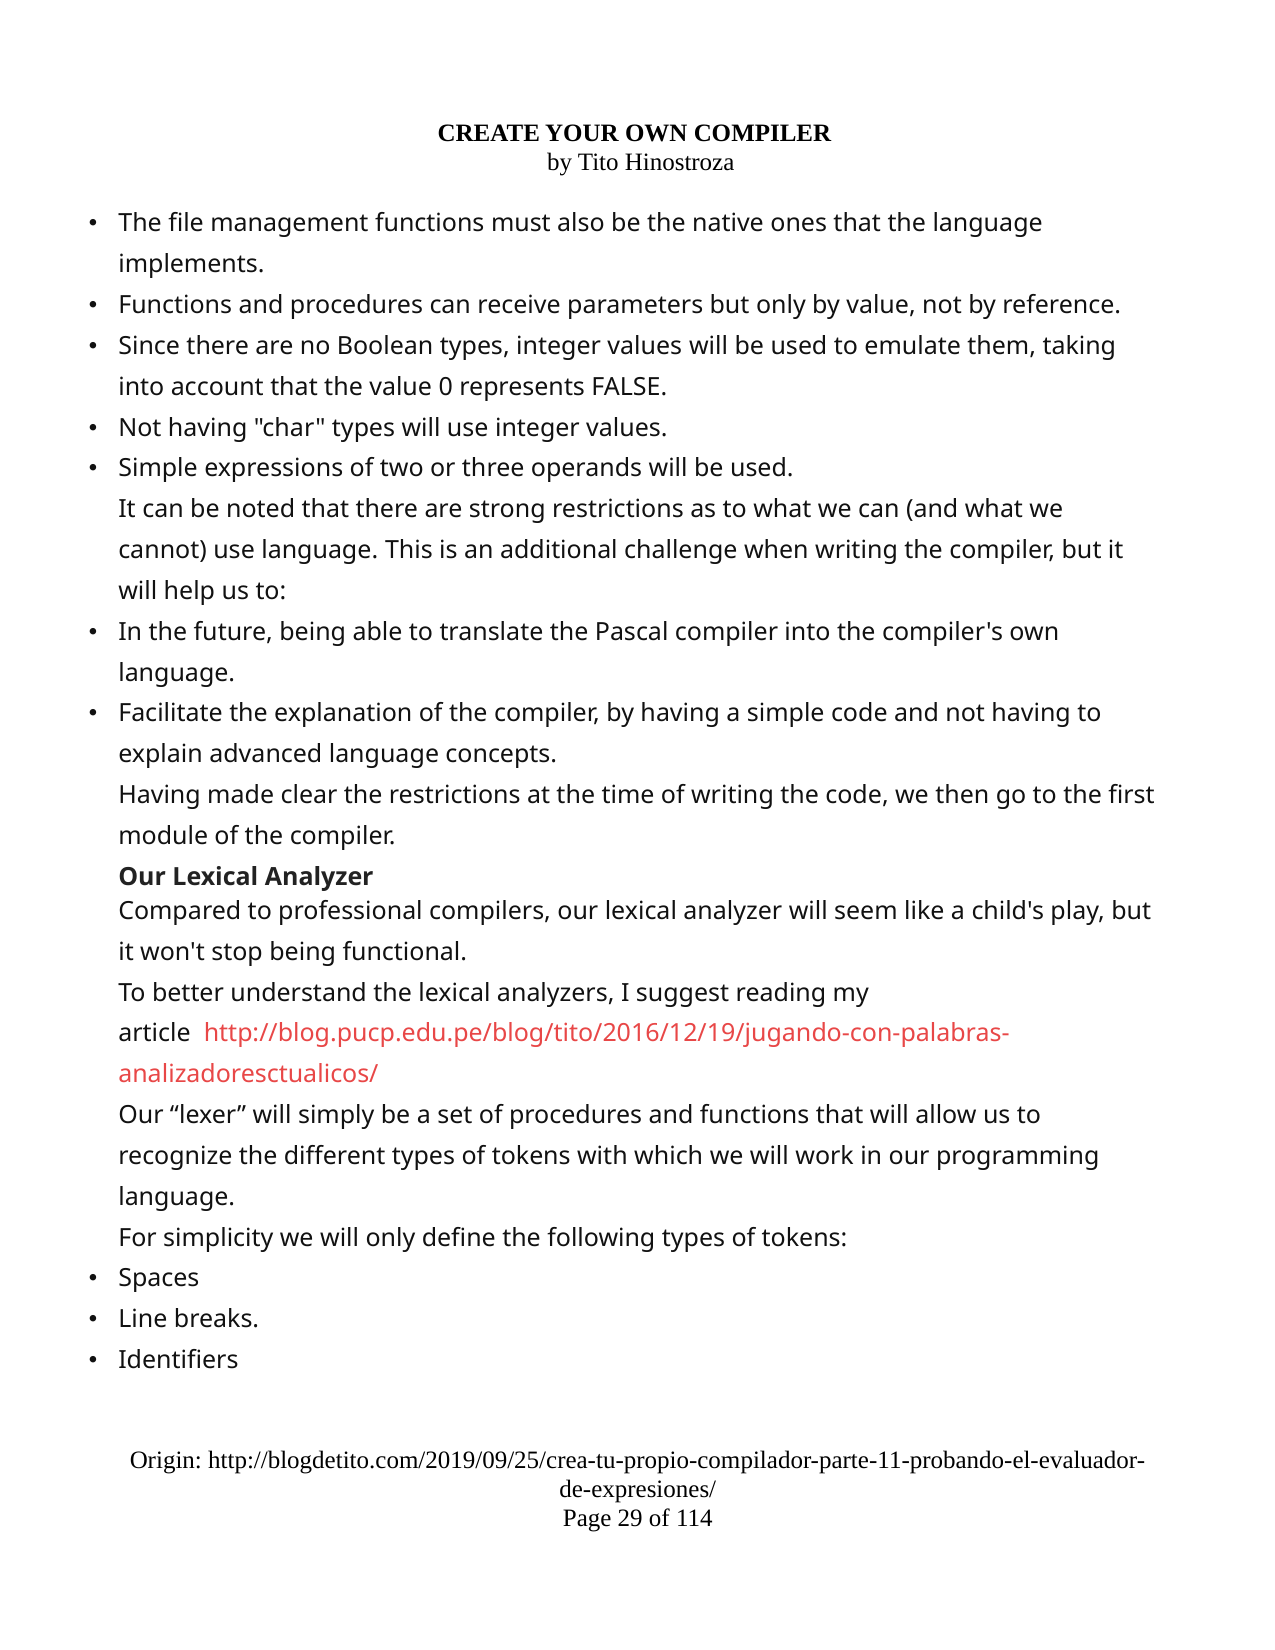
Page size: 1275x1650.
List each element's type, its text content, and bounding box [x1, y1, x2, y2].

list The file management functions must also be the native ones that the language implements. [118, 205, 1157, 280]
text It can be noted that there are strong restrictions as to what we can (and what we cannot) use language. This is an additional challenge when writing the compiler, but it will help us to: [118, 491, 1157, 607]
text To better understand the lexical analyzers, I suggest reading my article http://blog.pucp.edu.pe/blog/tito/2016/12/19/jugando-con-palabras-analizadoresctualicos/ [118, 974, 1157, 1090]
list Line breaks. [118, 1301, 1157, 1335]
list Functions and procedures can receive parameters but only by value, not by reference. [118, 287, 1157, 321]
list Identifiers [118, 1342, 1157, 1376]
text For simplicity we will only define the following types of tokens: [118, 1219, 1157, 1253]
subtitle Our Lexical Analyzer [118, 858, 1157, 892]
list Spaces [118, 1260, 1157, 1294]
text Having made clear the restrictions at the time of writing the code, we then go to the first module of the compiler. [118, 777, 1157, 852]
list In the future, being able to translate the Pascal compiler into the compiler's own language. [118, 613, 1157, 688]
list Not having "char" types will use integer values. [118, 409, 1157, 443]
text Our “lexer” will simply be a set of procedures and functions that will allow us to recognize the different types of tokens with which we will work in our programming language. [118, 1097, 1157, 1212]
text Compared to professional compilers, our lexical analyzer will seem like a child's play, but it won't stop being functional. [118, 892, 1157, 967]
list Facilitate the explanation of the compiler, by having a simple code and not having to explain advanced language concepts. [118, 695, 1157, 770]
list Simple expressions of two or three operands will be used. [118, 450, 1157, 484]
list Since there are no Boolean types, integer values ​​will be used to emulate them, taking into account that the value 0 represents FALSE. [118, 328, 1157, 402]
